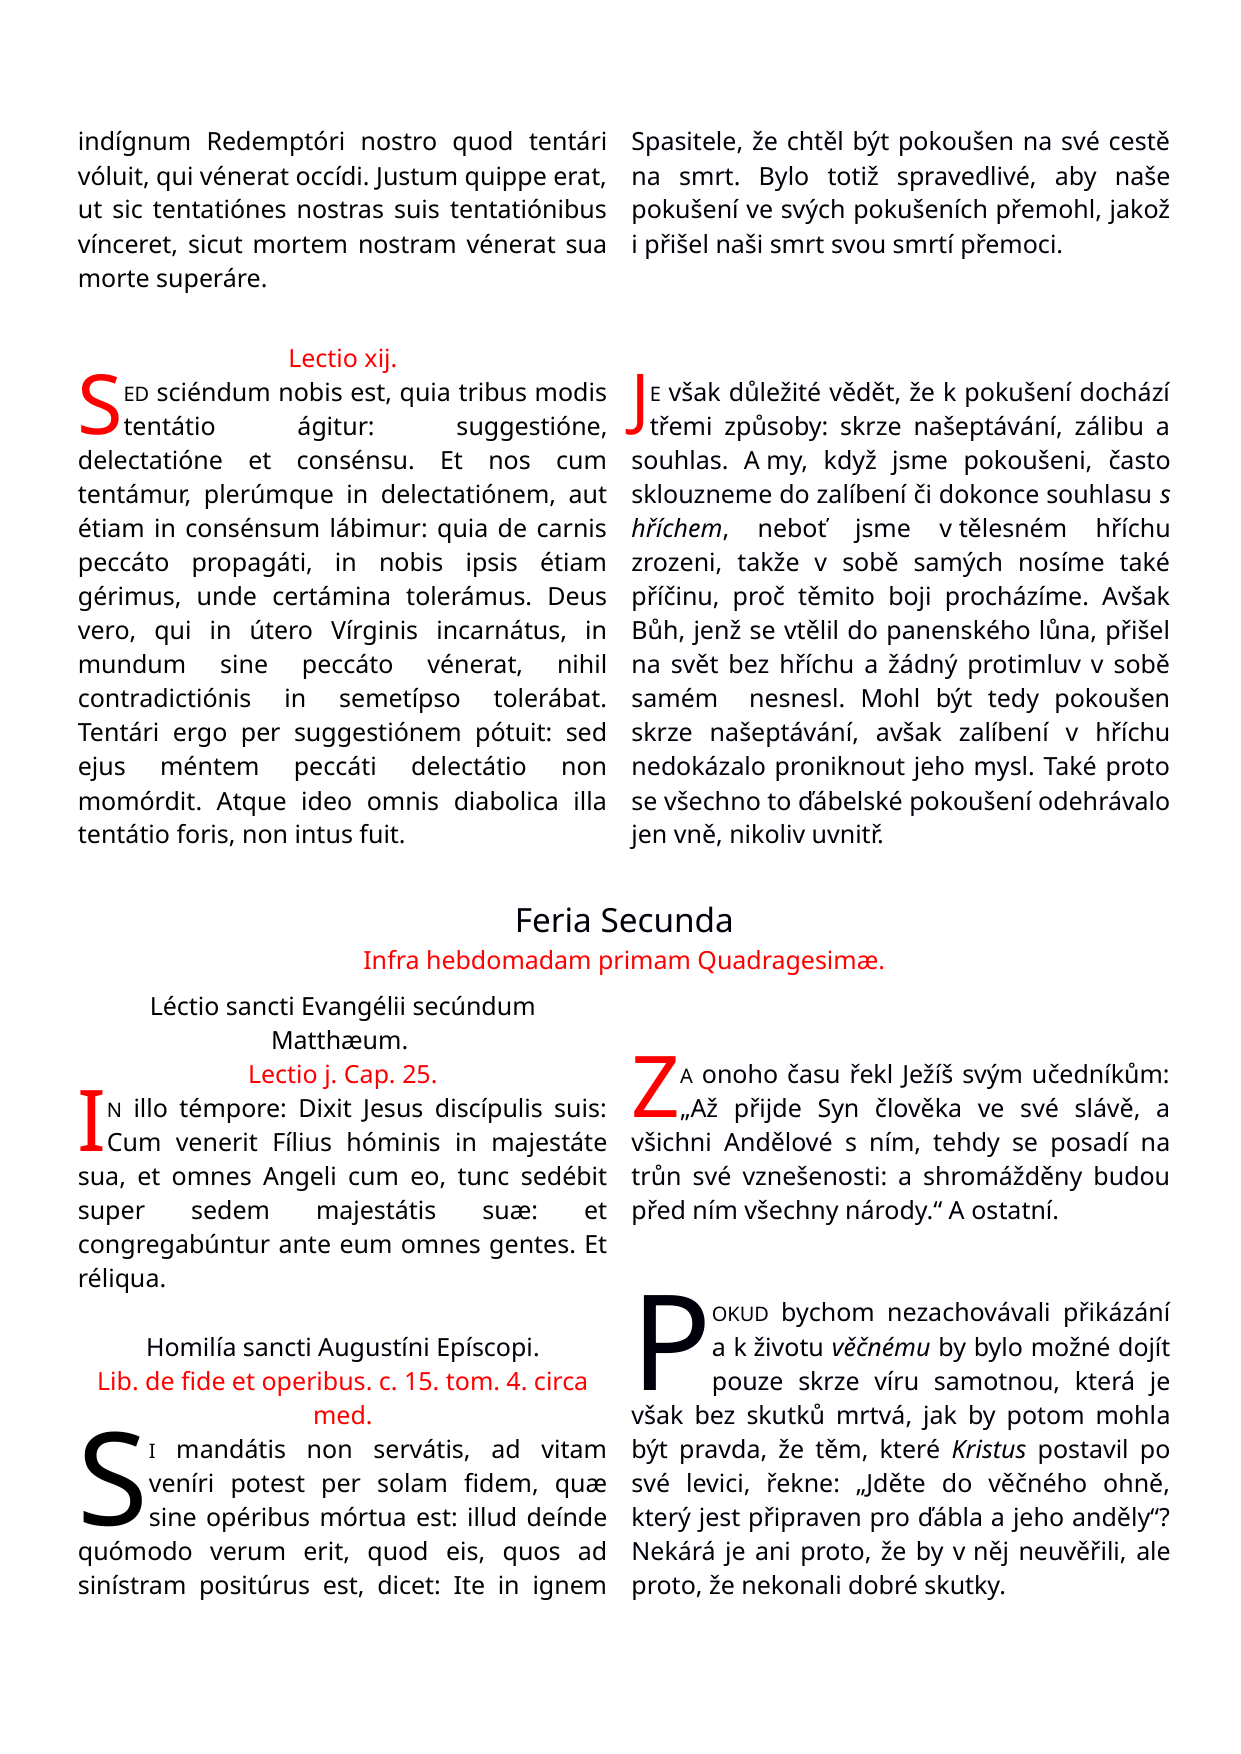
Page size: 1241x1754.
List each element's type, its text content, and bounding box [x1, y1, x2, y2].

table_cell Léctio sancti Evangélii secúndum Matthæum. Lectio j. Cap. 25. In illo témpore: Dixit Jesus discípulis suis: Cum venerit Fílius hóminis in majestáte sua, et omnes Angeli cum eo, tunc sedébit super sedem majestátis suæ: et congregabúntur ante eum omnes gentes. Et réliqua. Homilía sancti Augustíni Epíscopi. Lib. de fide et operibus. c. 15. tom. 4. circa med. Si mandátis non servátis, ad vitam veníri potest per solam fidem, quæ sine opéribus mórtua est: illud deínde quómodo verum erit, quod eis, quos ad sinístram positúrus est, dicet: Ite in ignem ætérnum, qui parátus est diábolo, et ángelis ejus? Nec íncrepat, quia in eum non credidérunt; sed quia bona ópera non fecérunt. [66, 983, 619, 1608]
table_cell Lectio xij. Sed sciéndum nobis est, quia tribus modis tentátio ágitur: suggestióne, delectatióne et consénsu. Et nos cum tentámur, plerúmque in delectatiónem, aut étiam in consénsum lábimur: quia de carnis peccáto propagáti, in nobis ipsis étiam gérimus, unde certámina tolerámus. Deus vero, qui in útero Vírginis incarnátus, in mundum sine peccáto vénerat, nihil contradictiónis in semetípso tolerábat. Tentári ergo per suggestiónem pótuit: sed ejus méntem peccáti delectátio non momórdit. Atque ideo omnis diabolica illa tentátio foris, non intus fuit. [66, 334, 619, 891]
table_cell Feria Secunda Infra hebdomadam primam Quadragesimæ. [66, 891, 1182, 983]
table_cell Je však důležité vědět, že k pokušení dochází třemi způsoby: skrze našeptávání, zálibu a souhlas. A my, když jsme pokoušeni, často sklouzneme do zalíbení či dokonce souhlasu s hříchem, neboť jsme v tělesném hříchu zrozeni, takže v sobě samých nosíme také příčinu, proč těmito boji procházíme. Avšak Bůh, jenž se vtělil do panenského lůna, přišel na svět bez hříchu a žádný protimluv v sobě samém nesnesl. Mohl být tedy pokoušen skrze našeptávání, avšak zalíbení v hříchu nedokázalo proniknout jeho mysl. Také proto se všechno to ďábelské pokoušení odehrávalo jen vně, nikoliv uvnitř. [619, 334, 1182, 891]
table_cell Spasitele, že chtěl být pokoušen na své cestě na smrt. Bylo totiž spravedlivé, aby naše pokušení ve svých pokušeních přemohl, jakož i přišel naši smrt svou smrtí přemoci. [619, 118, 1182, 334]
table_cell indígnum Redemptóri nostro quod tentári vóluit, qui vénerat occídi. Justum quippe erat, ut sic tentatiónes nostras suis tentatiónibus vínceret, sicut mortem nostram vénerat sua morte superáre. [66, 118, 619, 334]
table_cell Za onoho času řekl Ježíš svým učedníkům: „Až přijde Syn člověka ve své slávě, a všichni Andělové s ním, tehdy se posadí na trůn své vznešenosti: a shromážděny budou před ním všechny národy.“ A ostatní. Pokud bychom nezachovávali přikázání a k životu věčnému by bylo možné dojít pou­ze skrze víru samotnou, která je však bez skutků mrtvá, jak by potom mohla být pravda, že těm, které Kristus postavil po své levici, řekne: „Jděte do věčného ohně, který jest připraven pro ďábla a jeho anděly“? Nekárá je ani proto, že by v něj neuvěřili, ale proto, že nekonali dobré skutky. [619, 983, 1182, 1608]
